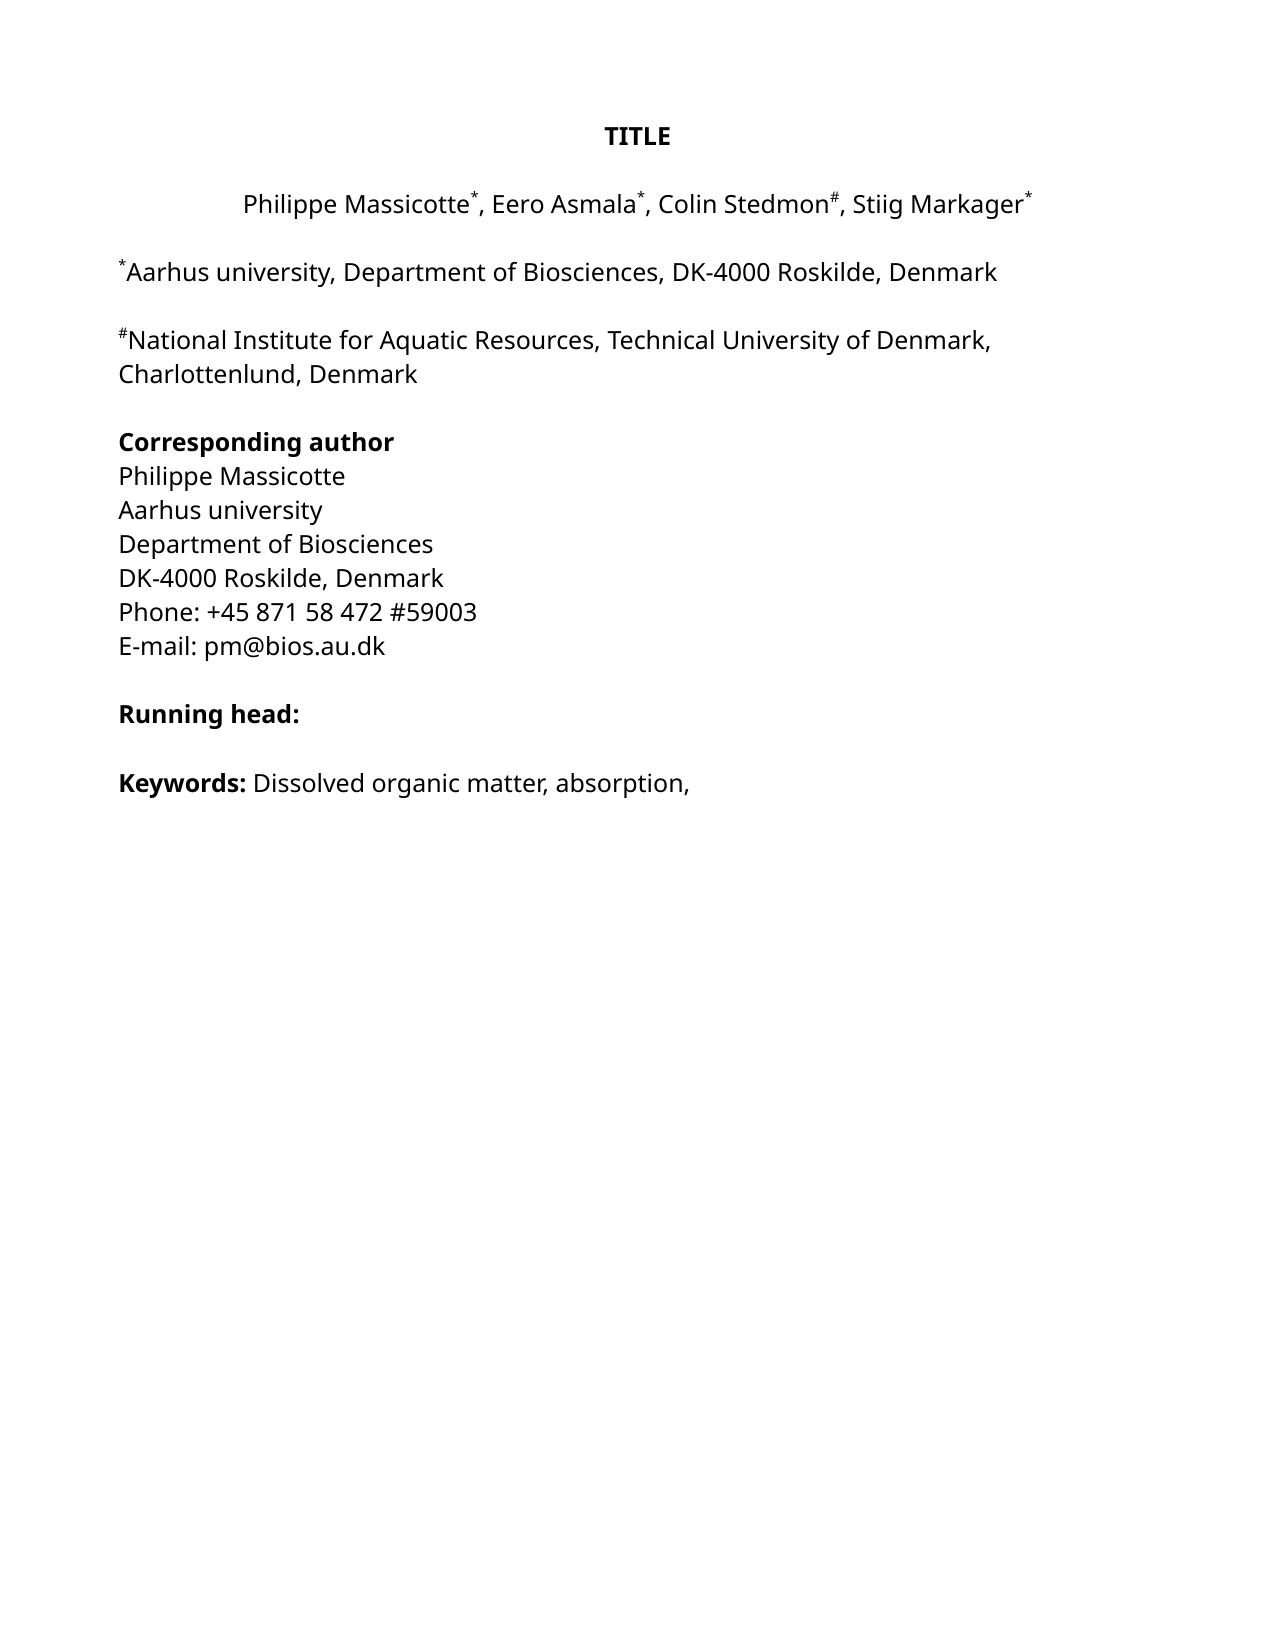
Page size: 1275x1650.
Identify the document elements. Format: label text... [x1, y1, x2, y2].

text #National Institute for Aquatic Resources, Technical University of Denmark, Charlottenlund, Denmark [118, 322, 1157, 391]
text E-mail: pm@bios.au.dk [118, 629, 1157, 663]
text Aarhus university [118, 493, 1157, 527]
text *Aarhus university, Department of Biosciences, DK-4000 Roskilde, Denmark [118, 254, 1157, 288]
text TITLE [118, 118, 1157, 152]
text DK-4000 Roskilde, Denmark [118, 561, 1157, 595]
text Corresponding author [118, 425, 1157, 459]
text Phone: +45 871 58 472 #59003 [118, 595, 1157, 629]
text Department of Biosciences [118, 527, 1157, 561]
text Keywords: Dissolved organic matter, absorption, [118, 765, 1157, 799]
text Philippe Massicotte [118, 459, 1157, 493]
text Running head: [118, 697, 1157, 731]
text Philippe Massicotte*, Eero Asmala*, Colin Stedmon#, Stiig Markager* [118, 186, 1157, 220]
